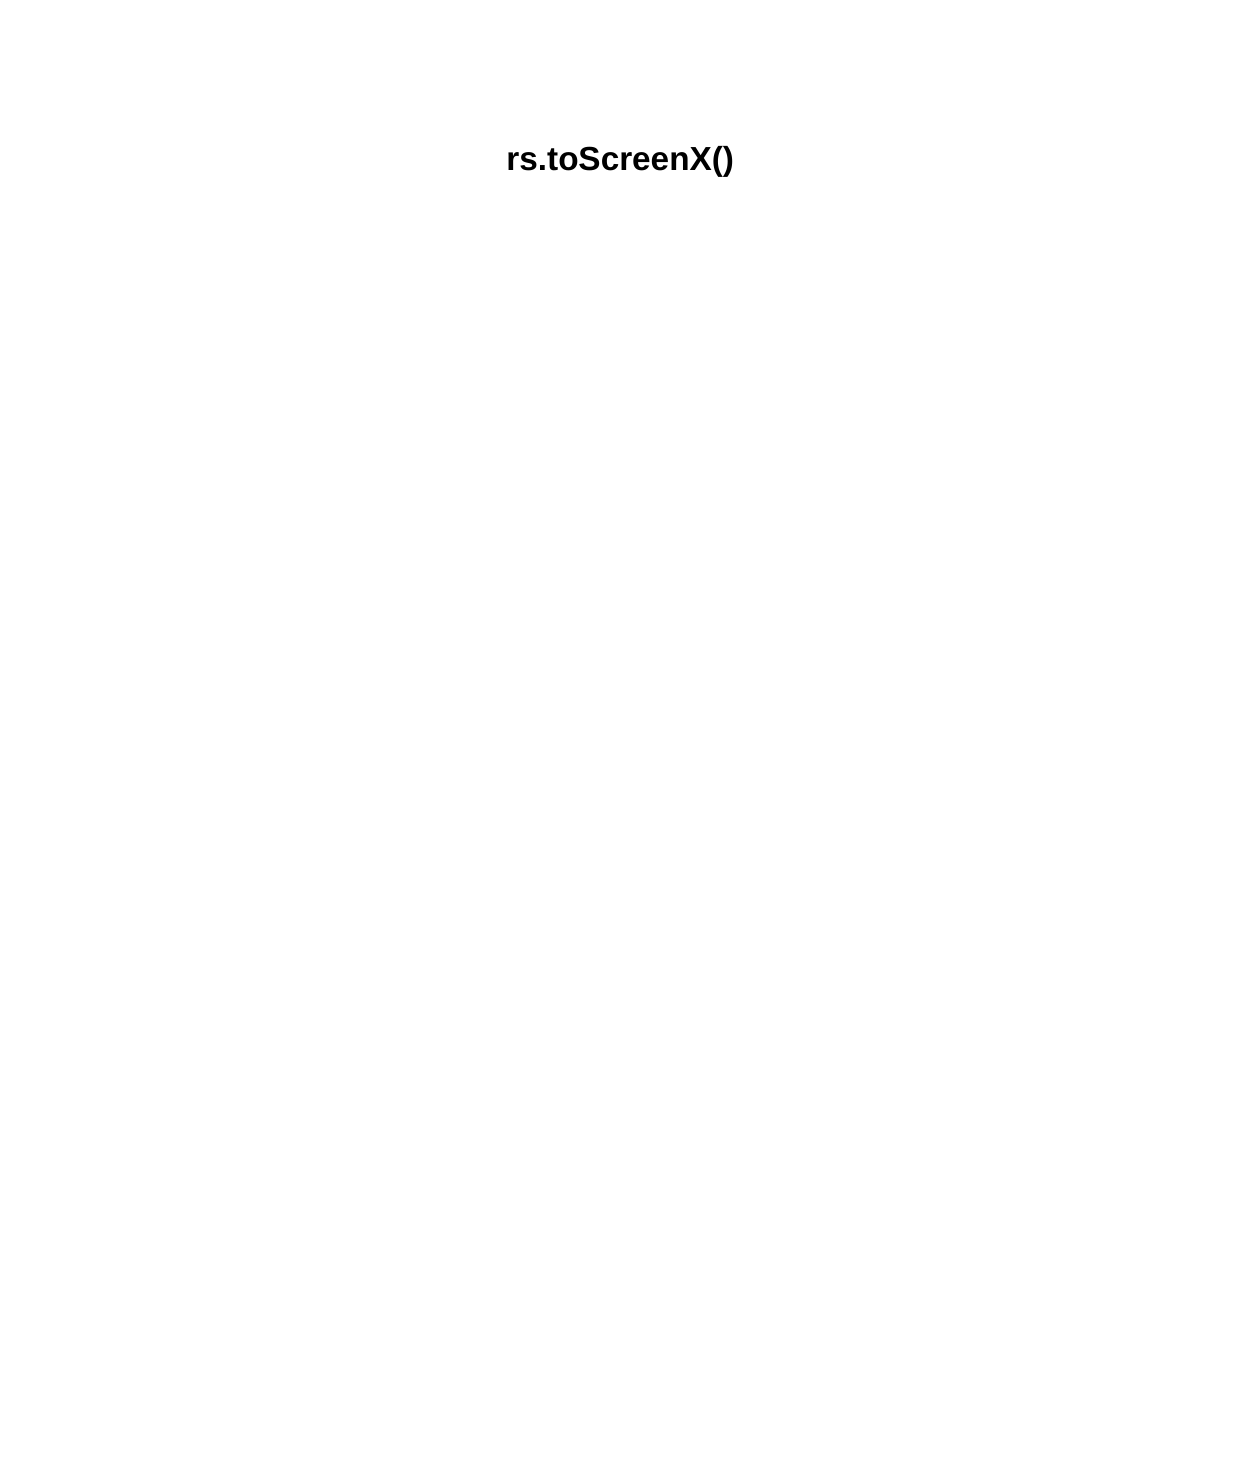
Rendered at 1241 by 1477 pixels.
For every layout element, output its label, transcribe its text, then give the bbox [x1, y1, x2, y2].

subtitle rs.toScreenX() [118, 139, 1122, 177]
